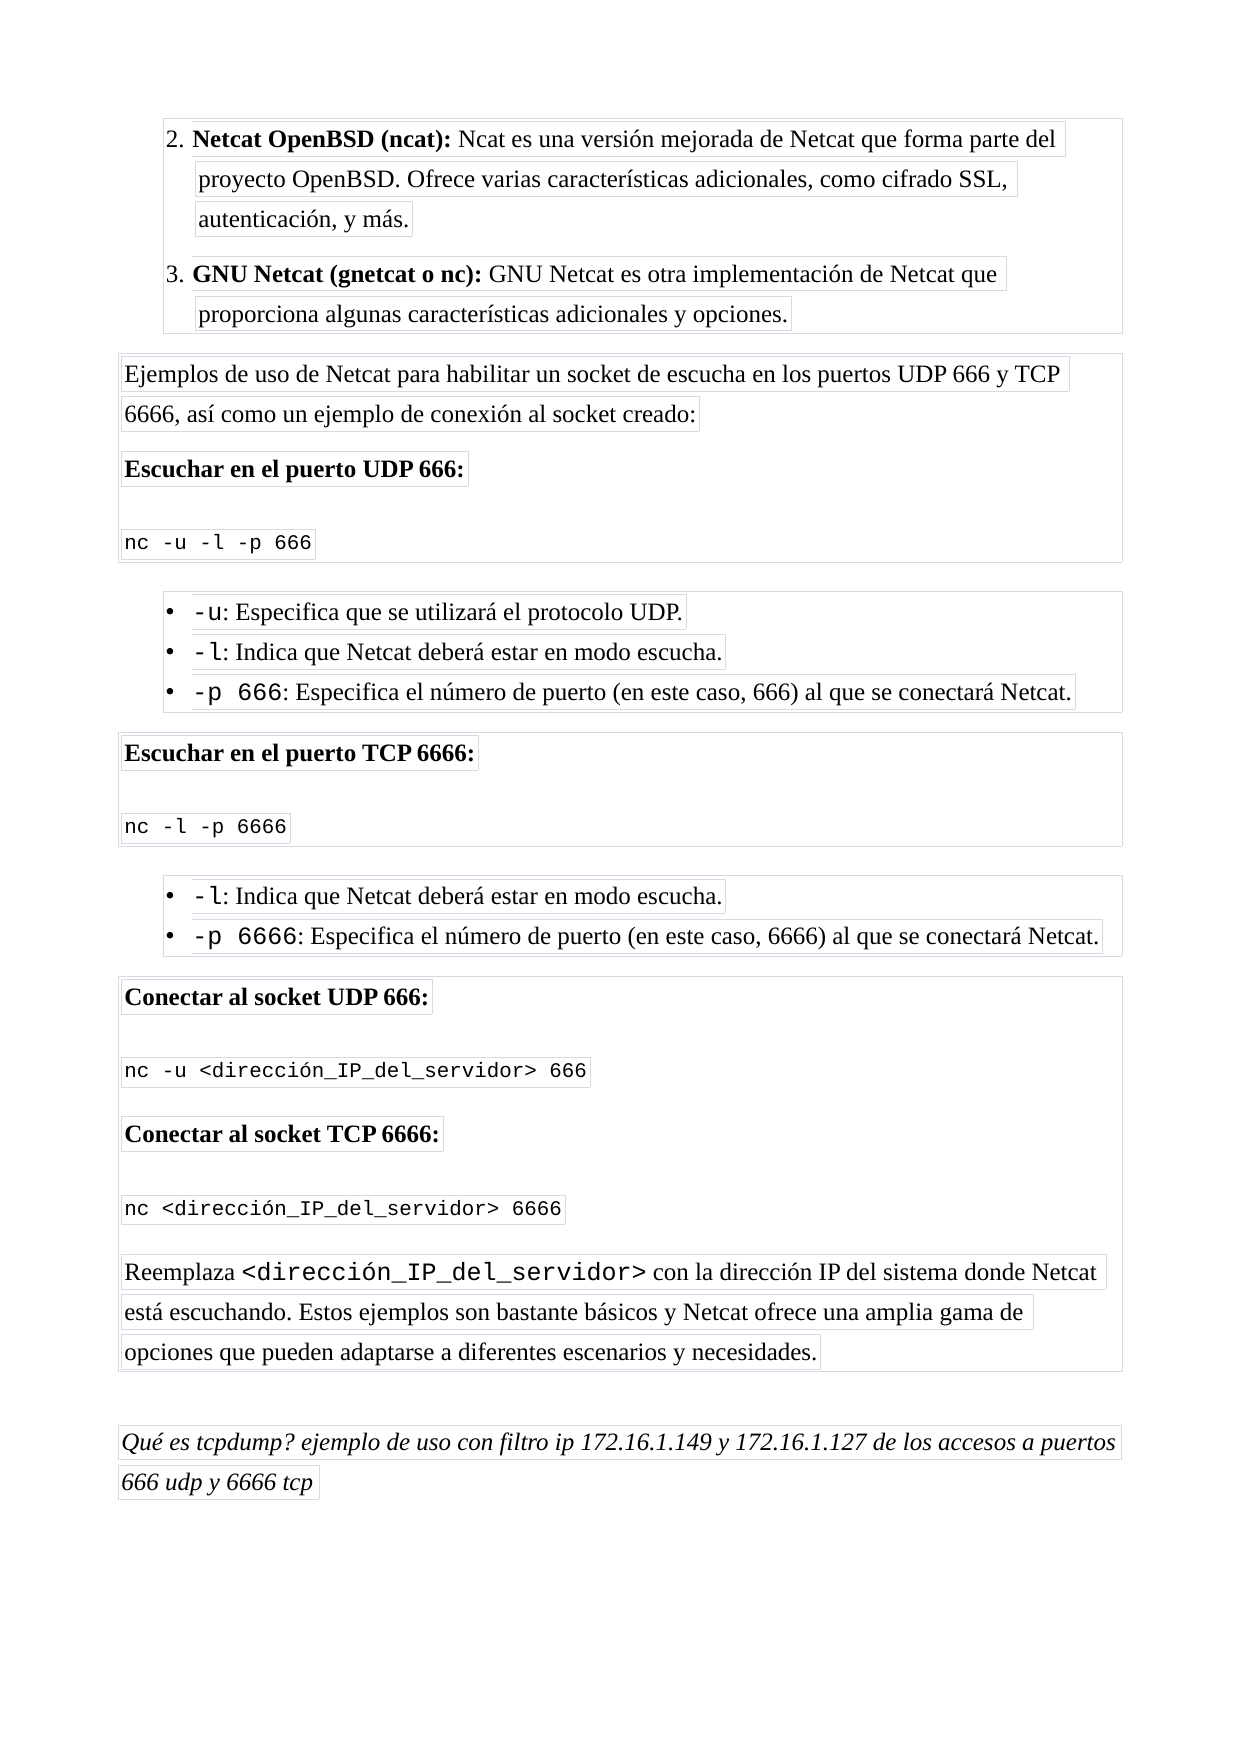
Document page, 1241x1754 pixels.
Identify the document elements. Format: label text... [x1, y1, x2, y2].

text Qué es tcpdump? ejemplo de uso con filtro ip 172.16.1.149 y 172.16.1.127 de los accesos a puertos [119, 1426, 1121, 1459]
list -l: Indica que Netcat deberá estar en modo escucha. [164, 631, 1122, 669]
text nc -l -p 6666 [119, 810, 1122, 846]
text nc <dirección_IP_del_servidor> 6666 [119, 1192, 1122, 1224]
list -p 666: Especifica el número de puerto (en este caso, 666) al que se conectará Netcat. [164, 671, 1122, 712]
text Conectar al socket UDP 666: [119, 977, 1122, 1014]
text Conectar al socket TCP 6666: [119, 1113, 1122, 1151]
list Netcat OpenBSD (ncat): Ncat es una versión mejorada de Netcat que forma parte del proyecto OpenBSD. Ofrece varias características adicionales, como cifrado SSL, autenticación, y más. [164, 119, 1122, 236]
list -u: Especifica que se utilizará el protocolo UDP. [164, 592, 1122, 629]
text Escuchar en el puerto UDP 666: [119, 448, 1122, 486]
list -p 6666: Especifica el número de puerto (en este caso, 6666) al que se conectará Netcat. [164, 915, 1122, 956]
list GNU Netcat (gnetcat o nc): GNU Netcat es otra implementación de Netcat que proporciona algunas características adicionales y opciones. [164, 253, 1122, 333]
text nc -u -l -p 666 [119, 526, 1122, 562]
text Ejemplos de uso de Netcat para habilitar un socket de escucha en los puertos UDP 666 y TCP 6666, así como un ejemplo de conexión al socket creado: [119, 354, 1122, 431]
text 666 udp y 6666 tcp [118, 1460, 1122, 1499]
text Escuchar en el puerto TCP 6666: [119, 733, 1122, 770]
text Reemplaza <dirección_IP_del_servidor> con la dirección IP del sistema donde Netcat está escuchando. Estos ejemplos son bastante básicos y Netcat ofrece una amplia gama de opciones que pueden adaptarse a diferentes escenarios y necesidades. [119, 1251, 1122, 1371]
list -l: Indica que Netcat deberá estar en modo escucha. [164, 876, 1122, 913]
text nc -u <dirección_IP_del_servidor> 666 [119, 1054, 1122, 1087]
